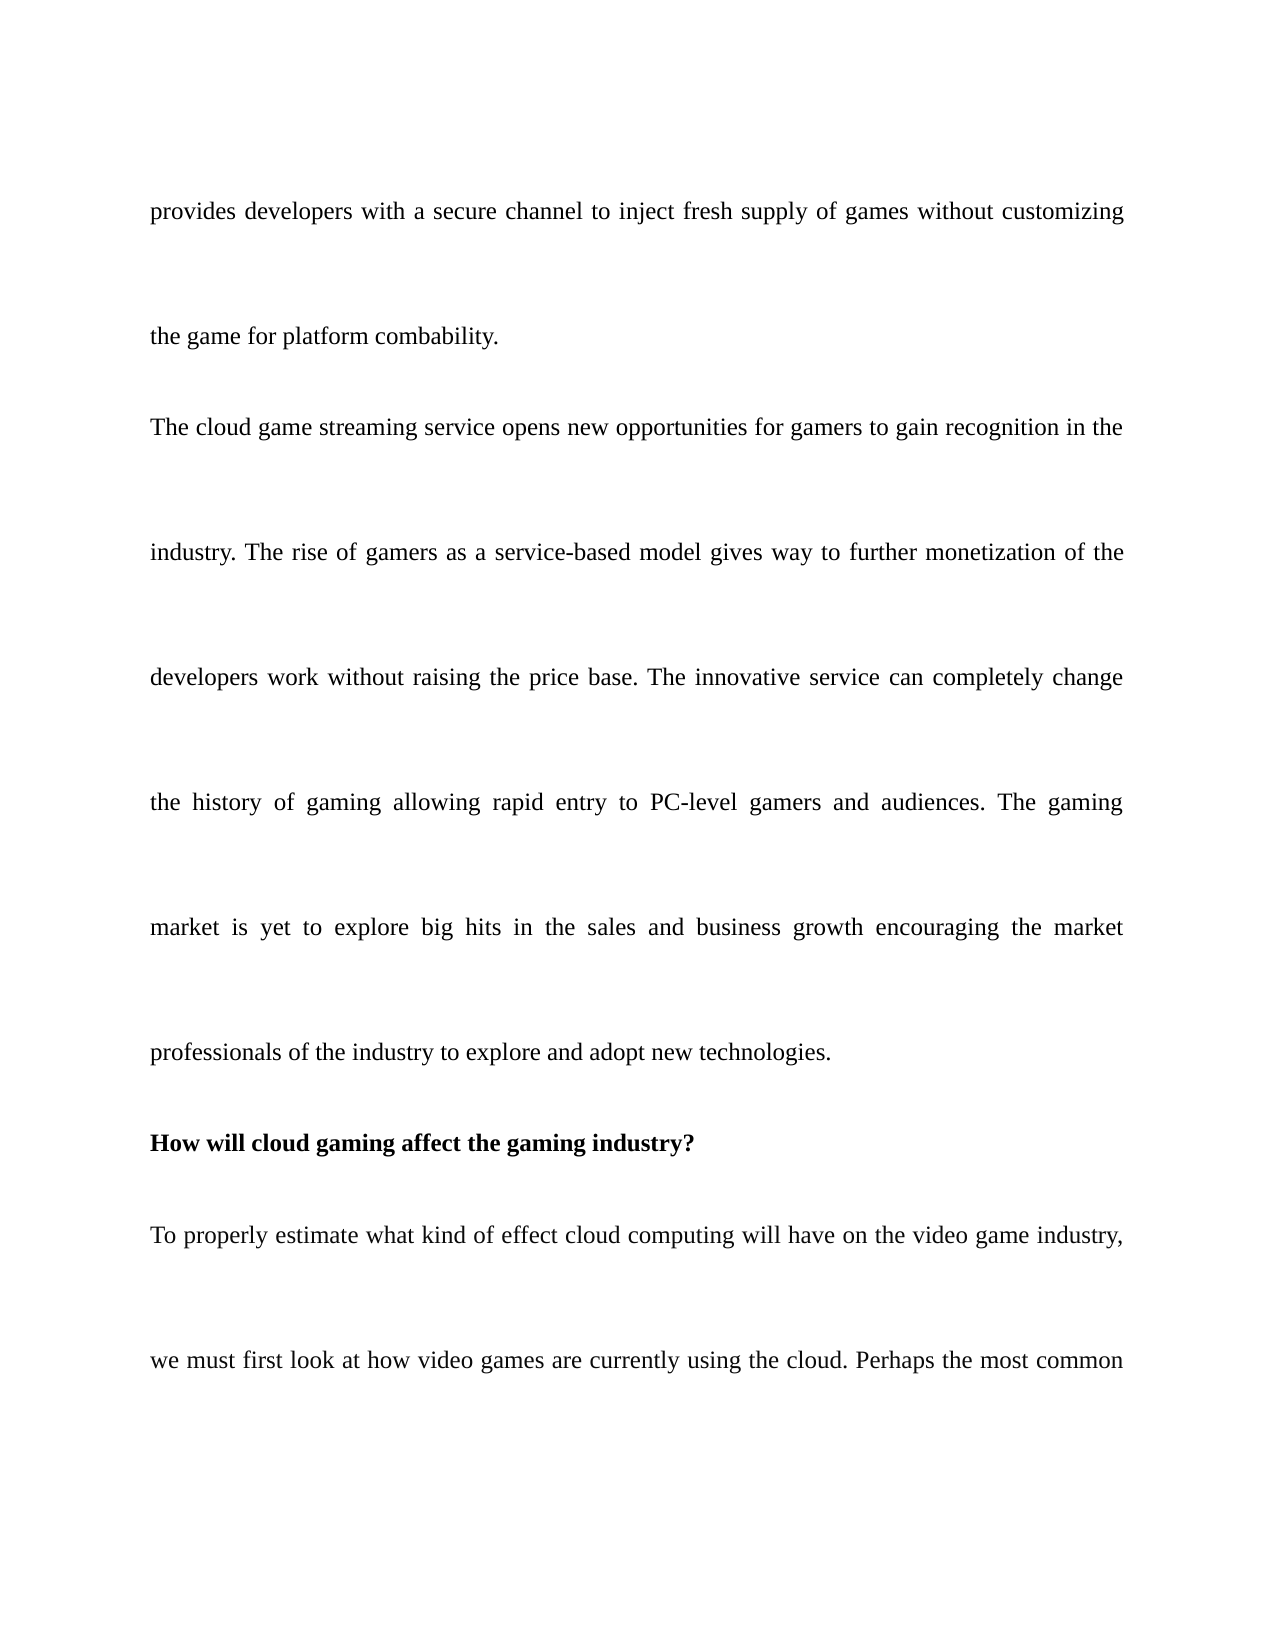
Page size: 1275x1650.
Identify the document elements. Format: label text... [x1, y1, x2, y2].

text How will cloud gaming affect the gaming industry? [150, 1101, 1125, 1164]
text To properly estimate what kind of effect cloud computing will have on the video game industry, we must first look at how video games are currently using the cloud. Perhaps the most common [150, 1192, 1125, 1380]
text provides developers with a secure channel to inject fresh supply of games without customizing the game for platform combability. [150, 169, 1125, 356]
text The cloud game streaming service opens new opportunities for gamers to gain recognition in the industry. The rise of gamers as a service-based model gives way to further monetization of the developers work without raising the price base. The innovative service can completely change the history of gaming allowing rapid entry to PC-level gamers and audiences. The gaming market is yet to explore big hits in the sales and business growth encouraging the market professionals of the industry to explore and adopt new technologies. [150, 385, 1125, 1072]
